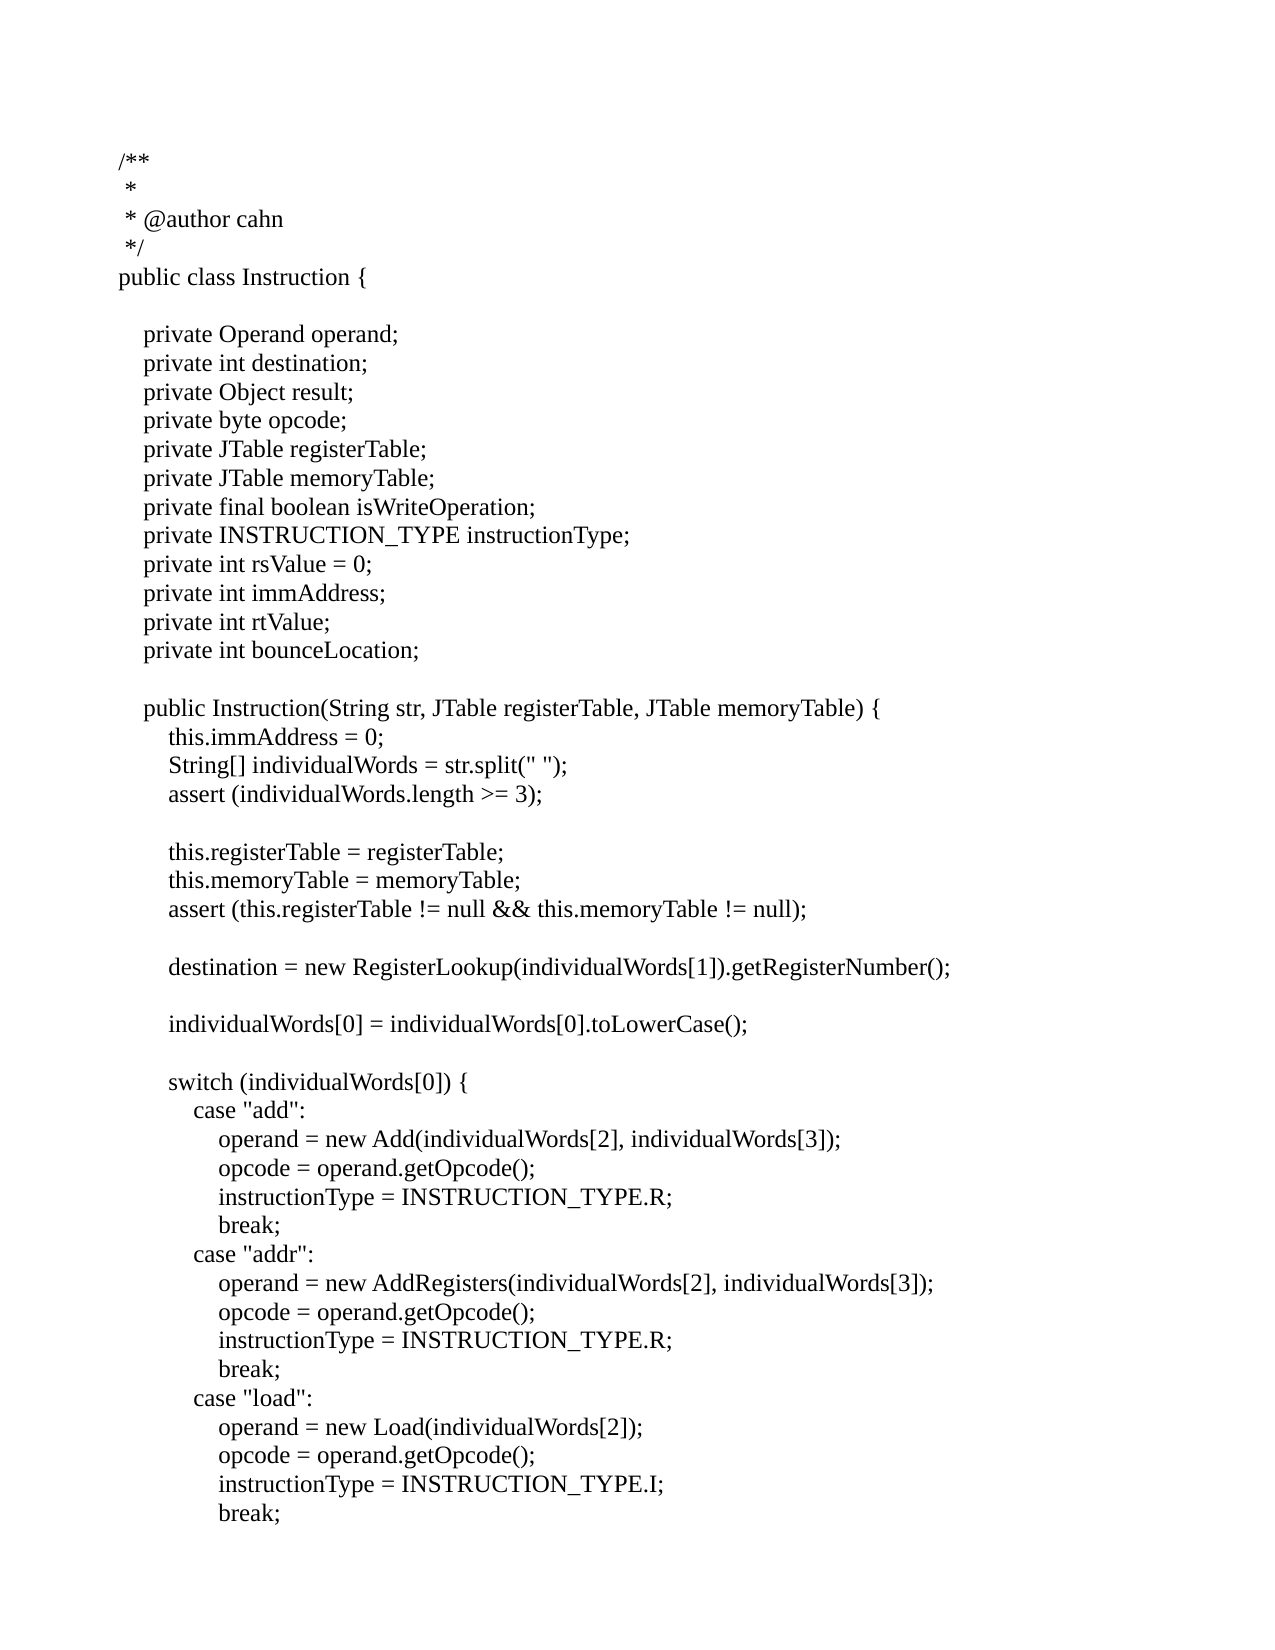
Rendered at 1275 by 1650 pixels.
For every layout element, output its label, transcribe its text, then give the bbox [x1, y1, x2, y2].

text operand = new Add(individualWords[2], individualWords[3]); [118, 1124, 1157, 1153]
text /** [118, 147, 1157, 176]
text private final boolean isWriteOperation; [118, 492, 1157, 521]
text */ [118, 233, 1157, 262]
text individualWords[0] = individualWords[0].toLowerCase(); [118, 1009, 1157, 1038]
text case "load": [118, 1383, 1157, 1412]
text this.memoryTable = memoryTable; [118, 866, 1157, 894]
text private Object result; [118, 377, 1157, 406]
text private int immAddress; [118, 578, 1157, 607]
text opcode = operand.getOpcode(); [118, 1153, 1157, 1182]
text private int bounceLocation; [118, 636, 1157, 664]
text this.immAddress = 0; [118, 722, 1157, 751]
text instructionType = INSTRUCTION_TYPE.I; [118, 1469, 1157, 1498]
text private JTable memoryTable; [118, 463, 1157, 492]
text this.registerTable = registerTable; [118, 837, 1157, 866]
text operand = new AddRegisters(individualWords[2], individualWords[3]); [118, 1268, 1157, 1297]
text operand = new Load(individualWords[2]); [118, 1412, 1157, 1441]
text instructionType = INSTRUCTION_TYPE.R; [118, 1182, 1157, 1211]
text private int destination; [118, 348, 1157, 377]
text private Operand operand; [118, 319, 1157, 348]
text assert (this.registerTable != null && this.memoryTable != null); [118, 894, 1157, 923]
text String[] individualWords = str.split(" "); [118, 751, 1157, 779]
text assert (individualWords.length >= 3); [118, 779, 1157, 808]
text public class Instruction { [118, 262, 1157, 291]
text private INSTRUCTION_TYPE instructionType; [118, 521, 1157, 549]
text private int rtValue; [118, 607, 1157, 636]
text * @author cahn [118, 204, 1157, 233]
text public Instruction(String str, JTable registerTable, JTable memoryTable) { [118, 693, 1157, 722]
text destination = new RegisterLookup(individualWords[1]).getRegisterNumber(); [118, 952, 1157, 981]
text break; [118, 1211, 1157, 1239]
text opcode = operand.getOpcode(); [118, 1441, 1157, 1469]
text * [118, 176, 1157, 204]
text break; [118, 1498, 1157, 1527]
text private byte opcode; [118, 406, 1157, 434]
text switch (individualWords[0]) { [118, 1067, 1157, 1096]
text private JTable registerTable; [118, 434, 1157, 463]
text case "add": [118, 1096, 1157, 1124]
text instructionType = INSTRUCTION_TYPE.R; [118, 1326, 1157, 1354]
text break; [118, 1354, 1157, 1383]
text opcode = operand.getOpcode(); [118, 1297, 1157, 1326]
text private int rsValue = 0; [118, 549, 1157, 578]
text case "addr": [118, 1239, 1157, 1268]
